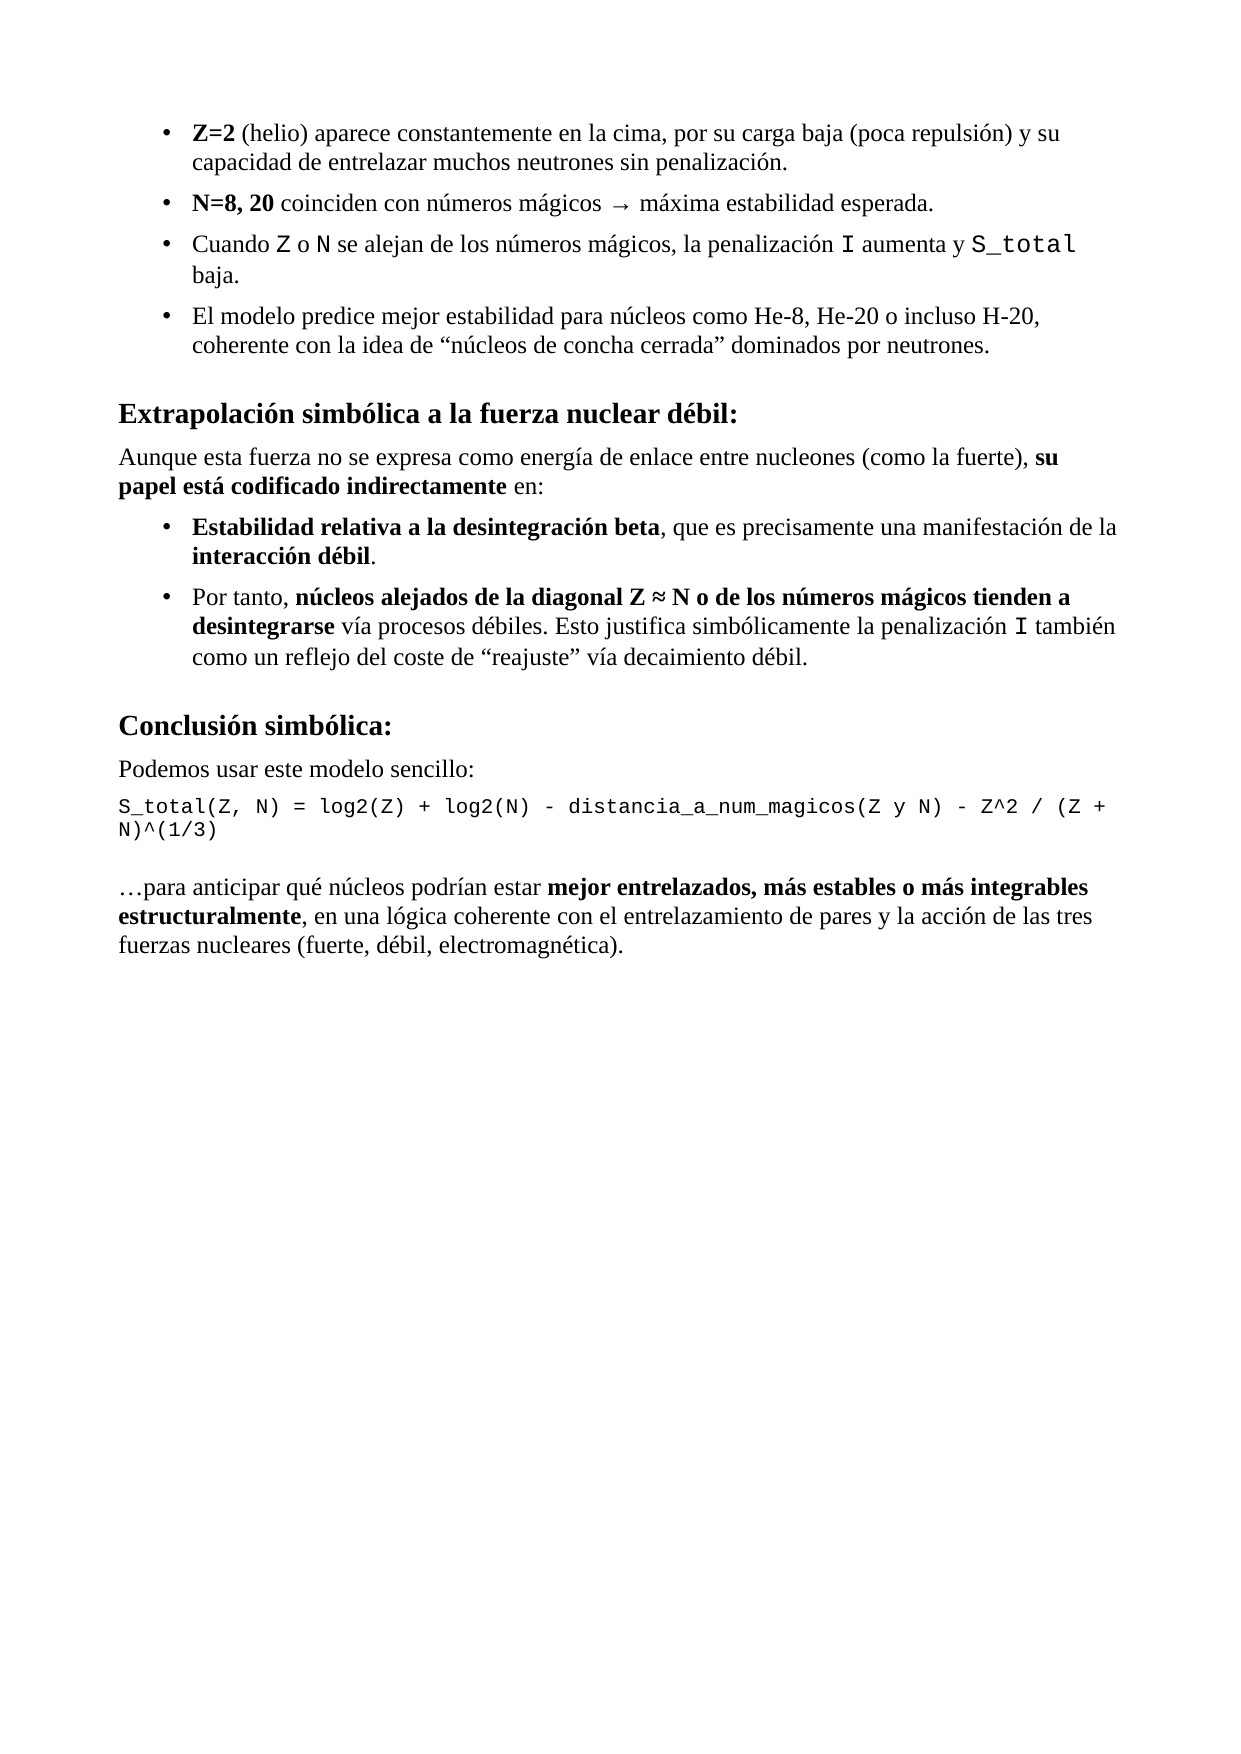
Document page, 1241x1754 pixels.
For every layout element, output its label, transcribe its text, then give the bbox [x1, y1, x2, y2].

subtitle Extrapolación simbólica a la fuerza nuclear débil: [118, 396, 1122, 430]
list Por tanto, núcleos alejados de la diagonal Z ≈ N o de los números mágicos tienden a desintegrarse vía procesos débiles. Esto justifica simbólicamente la penalización I también como un reflejo del coste de “reajuste” vía decaimiento débil. [162, 582, 1122, 671]
list Cuando Z o N se alejan de los números mágicos, la penalización I aumenta y S_total baja. [162, 229, 1122, 289]
list Estabilidad relativa a la desintegración beta, que es precisamente una manifestación de la interacción débil. [162, 512, 1122, 570]
list El modelo predice mejor estabilidad para núcleos como He-8, He-20 o incluso H-20, coherente con la idea de “núcleos de concha cerrada” dominados por neutrones. [162, 301, 1122, 359]
subtitle Conclusión simbólica: [118, 708, 1122, 742]
text …para anticipar qué núcleos podrían estar mejor entrelazados, más estables o más integrables estructuralmente, en una lógica coherente con el entrelazamiento de pares y la acción de las tres fuerzas nucleares (fuerte, débil, electromagnética). [118, 872, 1122, 959]
text S_total(Z, N) = log2(Z) + log2(N) - distancia_a_num_magicos(Z y N) - Z^2 / (Z + N)^(1/3) [118, 796, 1122, 843]
text Podemos usar este modelo sencillo: [118, 754, 1122, 783]
list N=8, 20 coinciden con números mágicos → máxima estabilidad esperada. [162, 188, 1122, 217]
list Z=2 (helio) aparece constantemente en la cima, por su carga baja (poca repulsión) y su capacidad de entrelazar muchos neutrones sin penalización. [162, 118, 1122, 176]
text Aunque esta fuerza no se expresa como energía de enlace entre nucleones (como la fuerte), su papel está codificado indirectamente en: [118, 442, 1122, 500]
